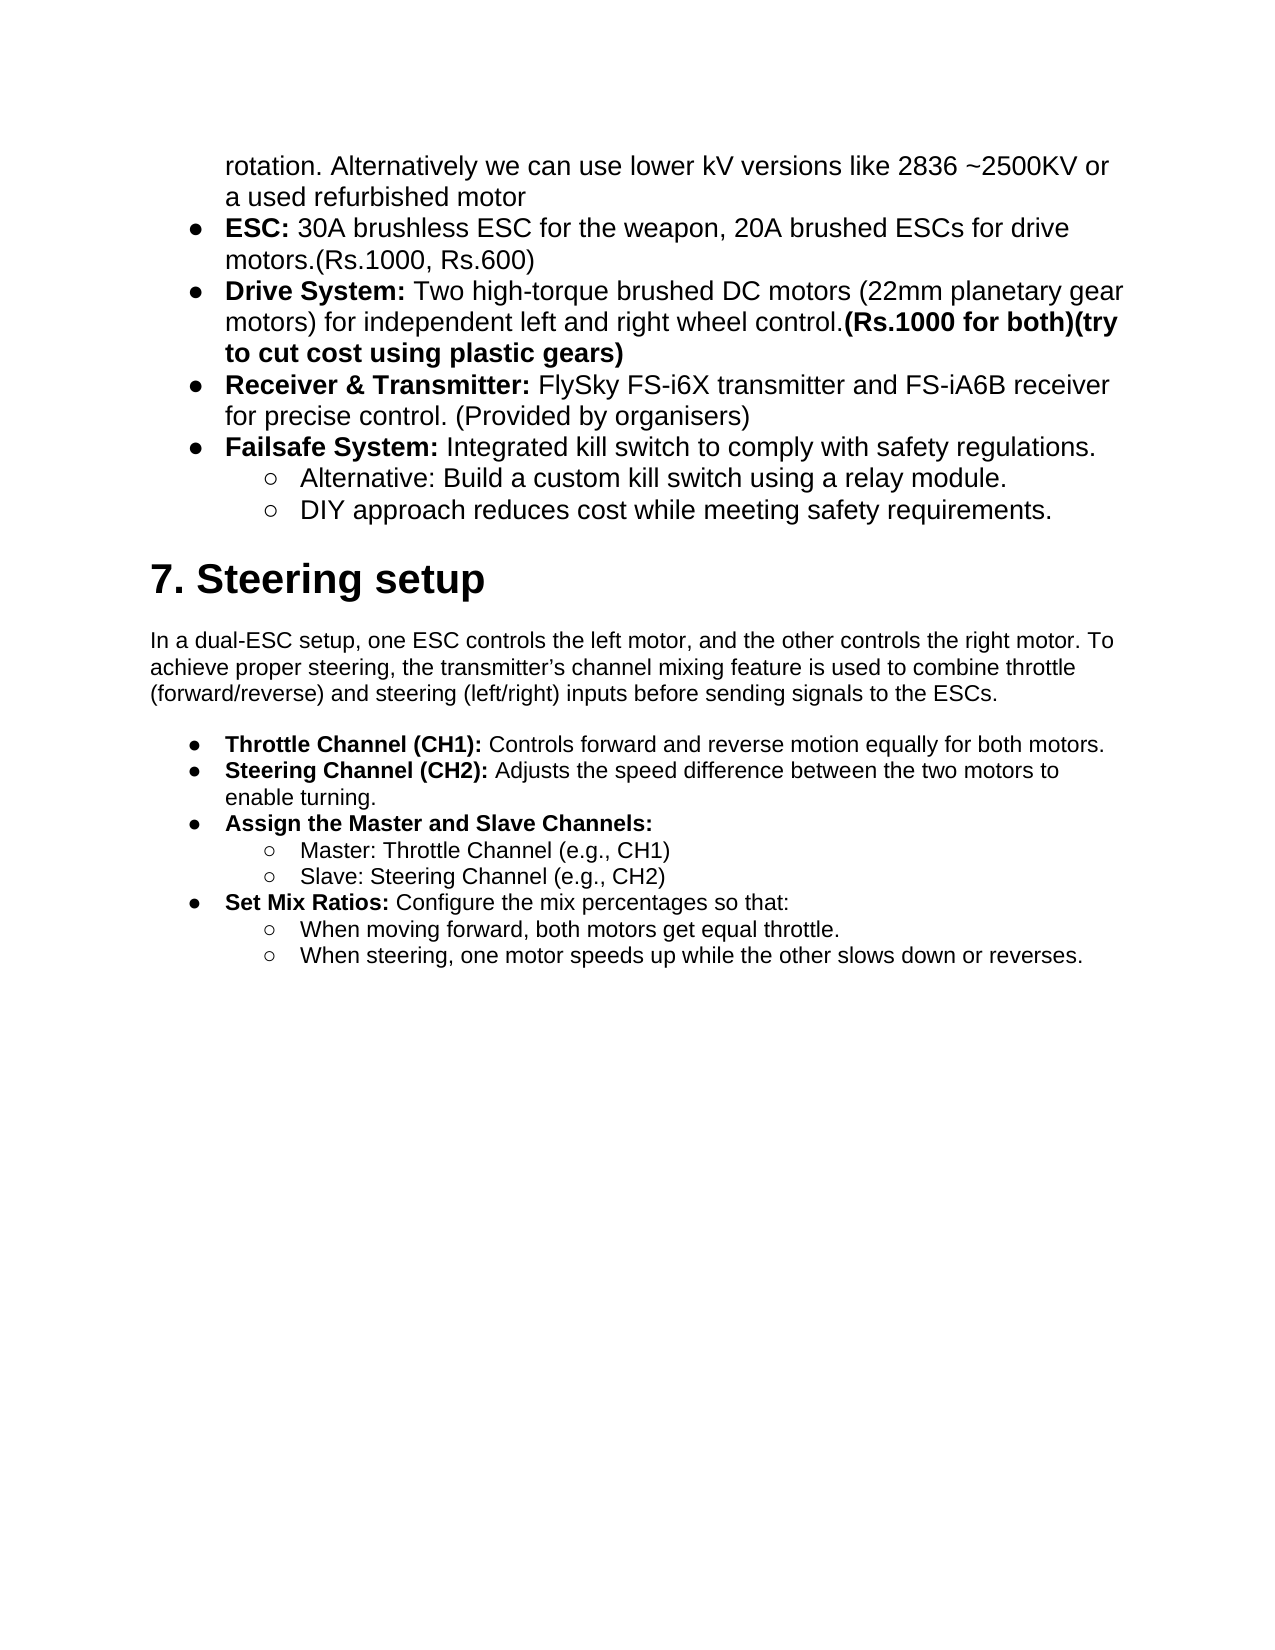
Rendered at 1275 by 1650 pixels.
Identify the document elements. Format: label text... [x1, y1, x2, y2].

list Assign the Master and Slave Channels: [187, 810, 1125, 837]
list Set Mix Ratios: Configure the mix percentages so that: [187, 889, 1125, 916]
text In a dual-ESC setup, one ESC controls the left motor, and the other controls the right motor. To achieve proper steering, the transmitter’s channel mixing feature is used to combine throttle (forward/reverse) and steering (left/right) inputs before sending signals to the ESCs. [150, 627, 1125, 706]
list Master: Throttle Channel (e.g., CH1) [262, 837, 1125, 863]
list When moving forward, both motors get equal throttle. [262, 916, 1125, 942]
list Steering Channel (CH2): Adjusts the speed difference between the two motors to enable turning. [187, 757, 1125, 810]
list ESC: 30A brushless ESC for the weapon, 20A brushed ESCs for drive motors.(Rs.1000, Rs.600) [187, 212, 1125, 275]
subtitle 7. Steering setup [150, 554, 1125, 602]
list Failsafe System: Integrated kill switch to comply with safety regulations. [187, 431, 1125, 462]
list When steering, one motor speeds up while the other slows down or reverses. [262, 942, 1125, 968]
list Alternative: Build a custom kill switch using a relay module. [262, 462, 1125, 494]
list Throttle Channel (CH1): Controls forward and reverse motion equally for both motors. [187, 731, 1125, 757]
list Drive System: Two high-torque brushed DC motors (22mm planetary gear motors) for independent left and right wheel control.(Rs.1000 for both)(try to cut cost using plastic gears) [187, 275, 1125, 369]
list rotation. Alternatively we can use lower kV versions like 2836 ~2500KV or a used refurbished motor [187, 150, 1125, 212]
list Receiver & Transmitter: FlySky FS-i6X transmitter and FS-iA6B receiver for precise control. (Provided by organisers) [187, 369, 1125, 431]
list Slave: Steering Channel (e.g., CH2) [262, 863, 1125, 889]
list DIY approach reduces cost while meeting safety requirements. [262, 494, 1125, 525]
